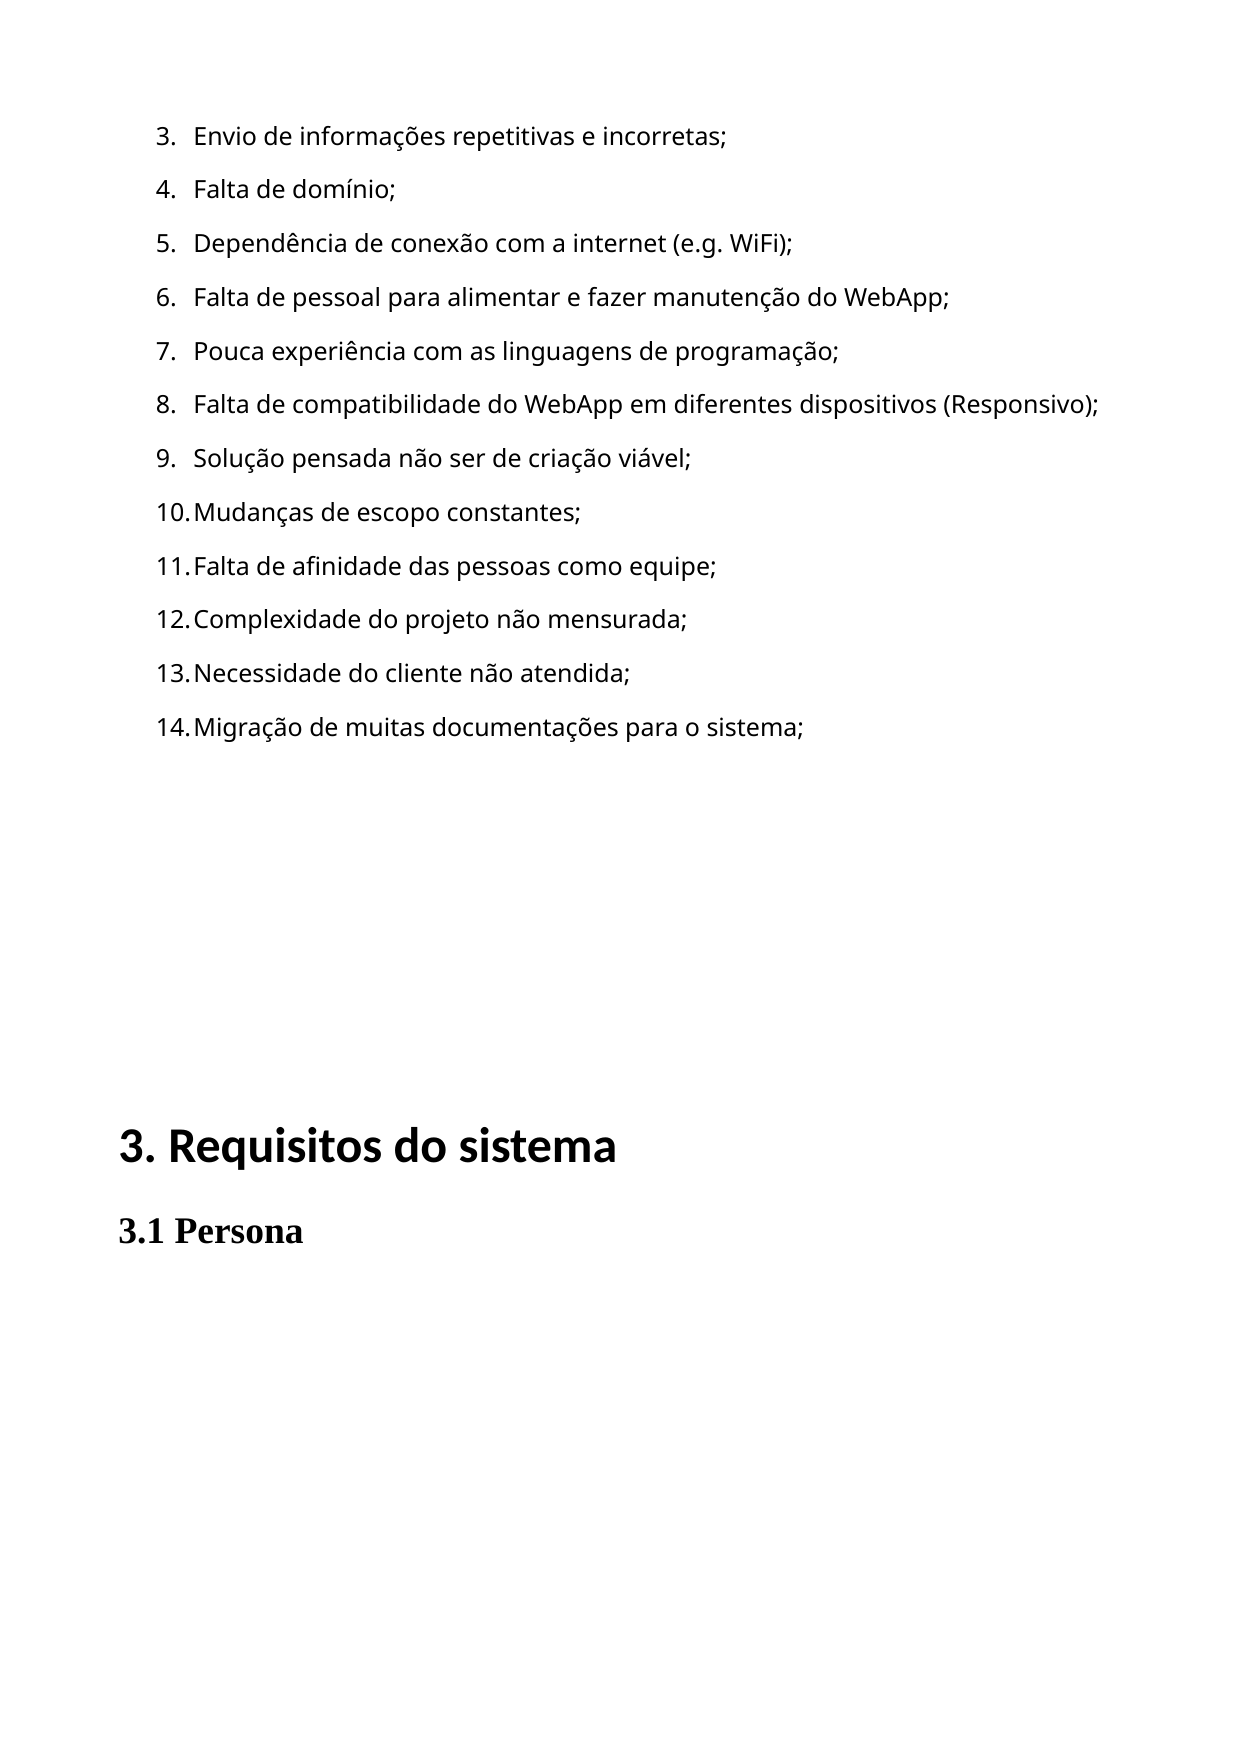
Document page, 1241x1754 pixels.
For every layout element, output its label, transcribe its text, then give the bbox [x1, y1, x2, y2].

subtitle 3. Requisitos do sistema [118, 1070, 1122, 1175]
list Migração de muitas documentações para o sistema; [156, 709, 1122, 743]
list Envio de informações repetitivas e incorretas; [156, 118, 1122, 152]
list Pouca experiência com as linguagens de programação; [156, 333, 1122, 367]
list Solução pensada não ser de criação viável; [156, 441, 1122, 475]
list Mudanças de escopo constantes; [156, 494, 1122, 528]
list Falta de domínio; [156, 172, 1122, 206]
subtitle 3.1 Persona [118, 1208, 1122, 1251]
list Complexidade do projeto não mensurada; [156, 602, 1122, 636]
list Dependência de conexão com a internet (e.g. WiFi); [156, 226, 1122, 260]
list Falta de afinidade das pessoas como equipe; [156, 548, 1122, 582]
list Necessidade do cliente não atendida; [156, 656, 1122, 690]
list Falta de pessoal para alimentar e fazer manutenção do WebApp; [156, 279, 1122, 313]
list Falta de compatibilidade do WebApp em diferentes dispositivos (Responsivo); [156, 387, 1122, 421]
